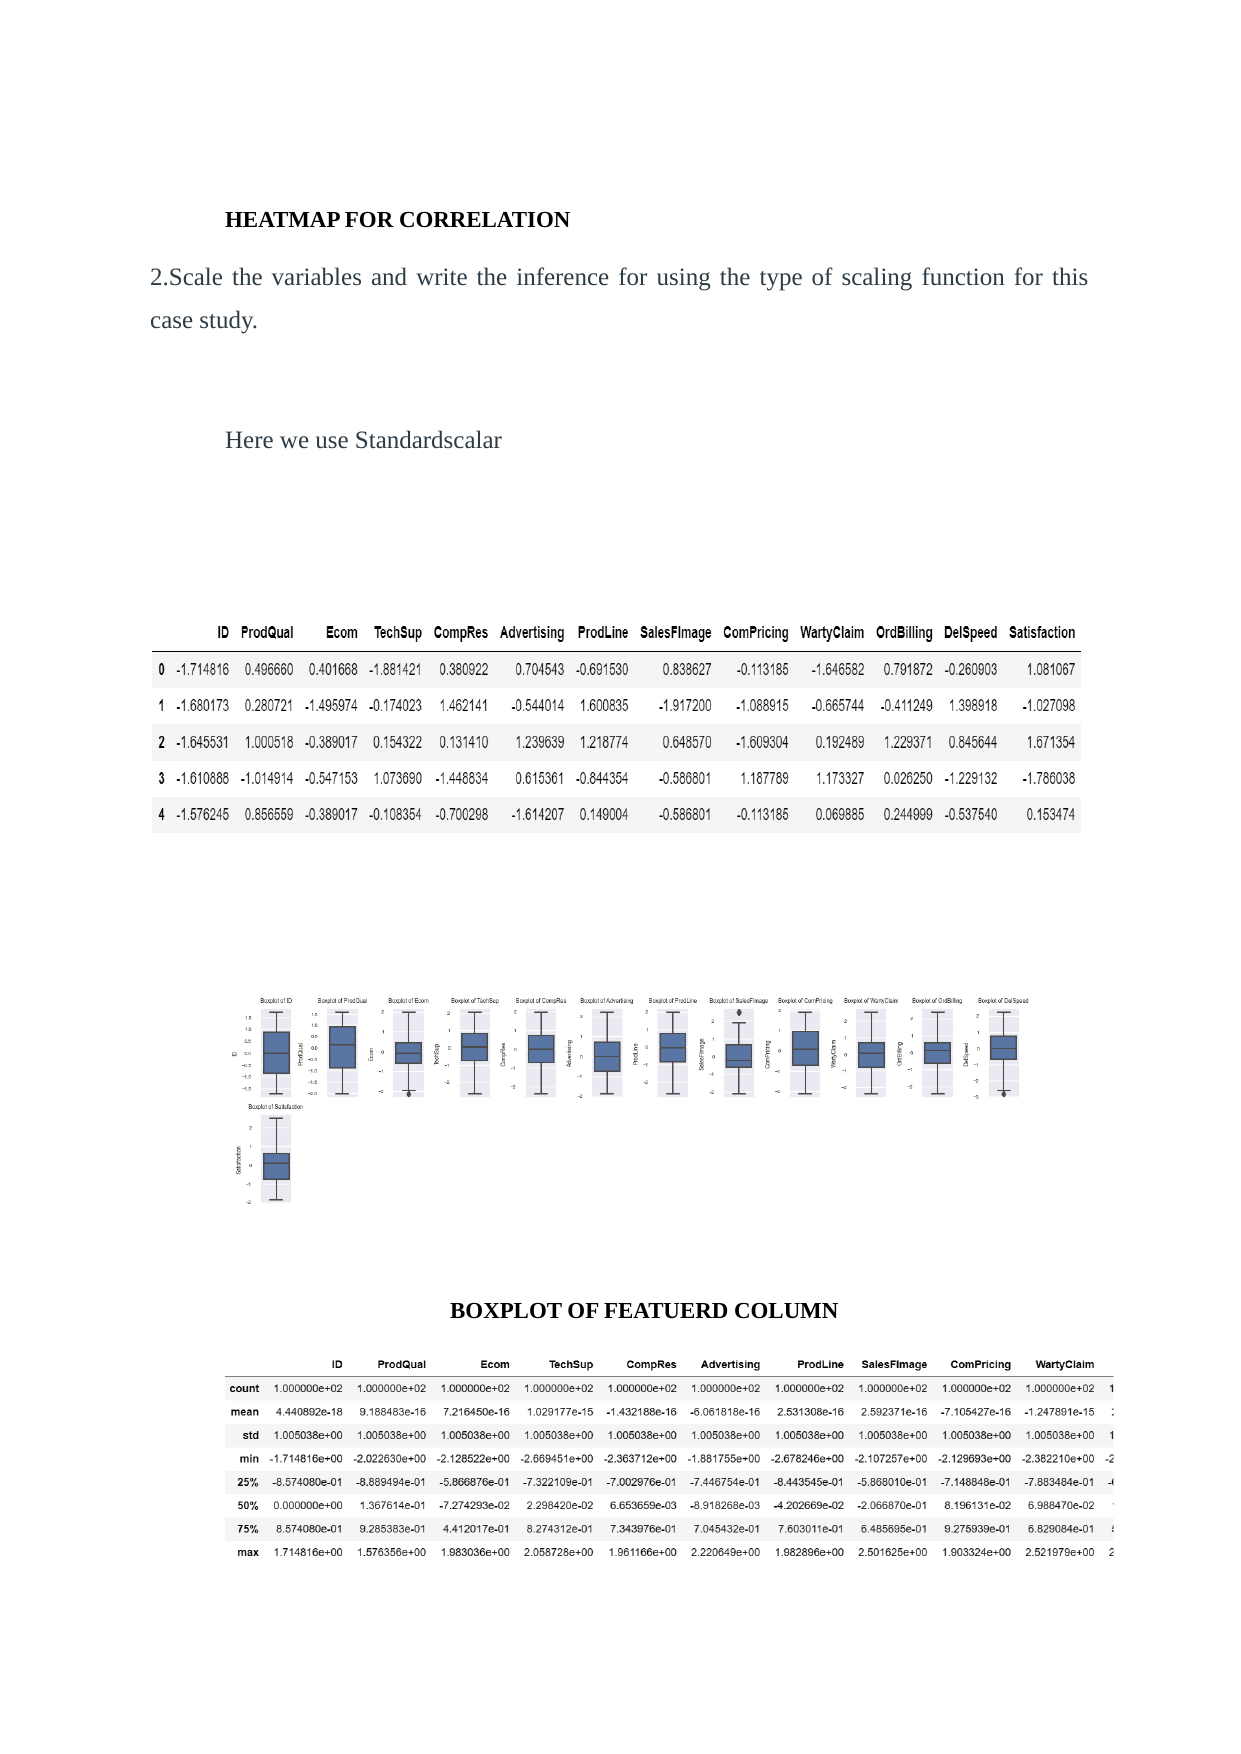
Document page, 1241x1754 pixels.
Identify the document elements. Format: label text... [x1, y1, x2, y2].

text HEATMAP FOR CORRELATION [150, 206, 1090, 232]
text 2.Scale the variables and write the inference for using the type of scaling function for this case study. [150, 262, 1090, 334]
text BOXPLOT OF FEATUERD COLUMN [375, 1297, 1090, 1323]
text Here we use Standardscalar [150, 425, 1090, 454]
